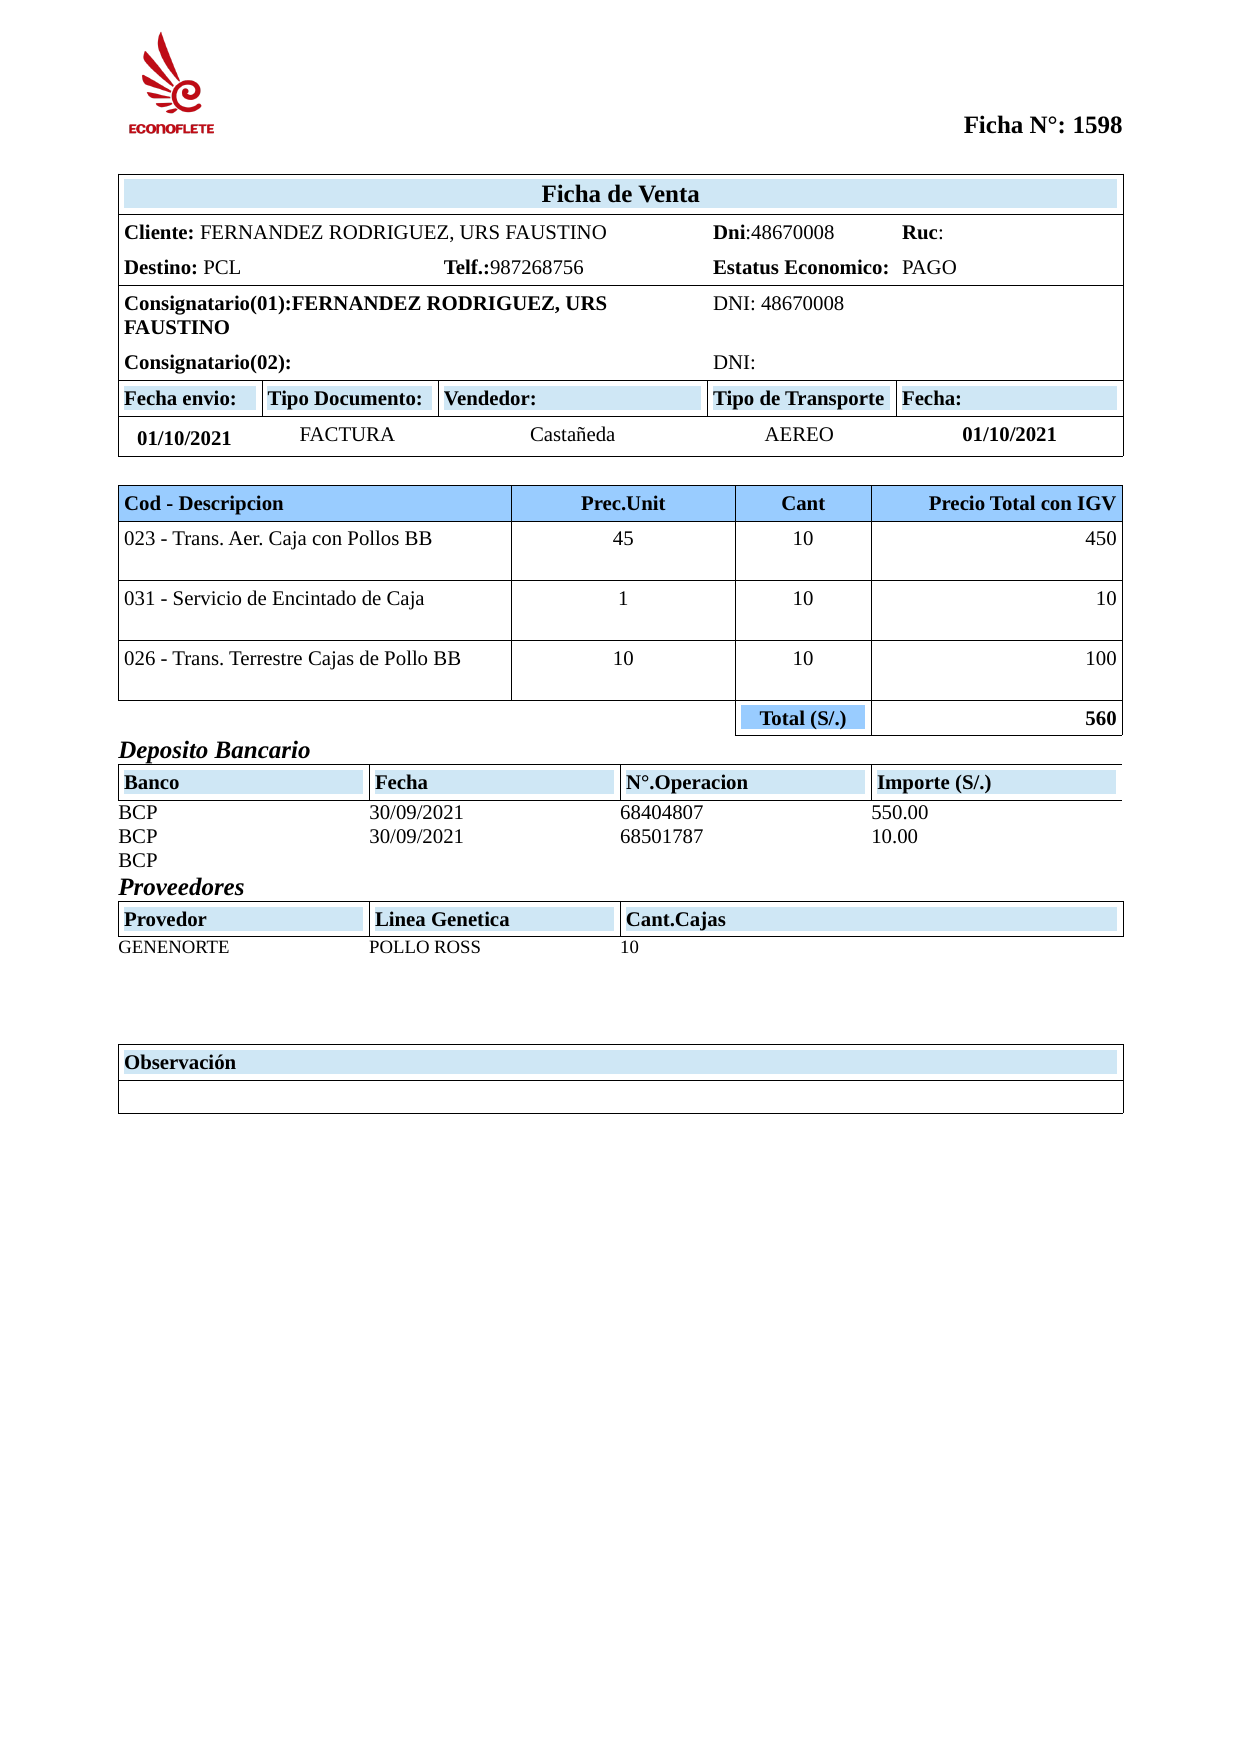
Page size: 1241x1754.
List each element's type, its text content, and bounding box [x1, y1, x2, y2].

table_cell [118, 1001, 369, 1023]
table_cell 100 [872, 641, 1122, 699]
table_cell BCP [118, 801, 369, 824]
table_cell Estatus Economico: [707, 249, 896, 285]
table_cell [620, 958, 1123, 979]
table_cell Fecha: [897, 381, 1123, 416]
table_cell 01/10/2021 [119, 417, 262, 456]
text Deposito Bancario [118, 735, 1122, 764]
table_cell 68404807 [620, 801, 871, 824]
table_cell 10 [736, 522, 871, 580]
table_cell 68501787 [620, 824, 871, 848]
table_cell [118, 701, 511, 735]
table_cell Fecha envio: [119, 381, 262, 416]
table_cell Total (S/.) [736, 701, 871, 735]
table_cell [118, 958, 369, 979]
table_cell 30/09/2021 [369, 824, 620, 848]
table_cell [369, 958, 620, 979]
table_cell [620, 980, 1123, 1001]
table_cell Consignatario(02): [119, 345, 707, 380]
table_cell [871, 848, 1122, 872]
table_cell 10 [736, 641, 871, 699]
table_cell BCP [118, 848, 369, 872]
table_cell BCP [118, 824, 369, 848]
table_cell Castañeda [438, 417, 707, 456]
table_cell [119, 1081, 1123, 1113]
table_cell 026 - Trans. Terrestre Cajas de Pollo BB [119, 641, 511, 699]
table_cell 550.00 [871, 801, 1122, 824]
table_cell 10 [736, 581, 871, 640]
table_cell 45 [512, 522, 735, 580]
table_cell Dni:48670008 [707, 215, 896, 249]
table_cell Tipo Documento: [263, 381, 438, 416]
table_cell Telf.:987268756 [438, 249, 707, 285]
table_cell 10.00 [871, 824, 1122, 848]
table_cell 031 - Servicio de Encintado de Caja [119, 581, 511, 640]
table_cell [620, 1001, 1123, 1023]
table_cell Vendedor: [439, 381, 707, 416]
text Proveedores [118, 872, 1122, 901]
table_header N°.Operacion [621, 765, 871, 800]
table_cell Ruc: [896, 215, 1123, 249]
table_cell Destino: PCL [119, 249, 438, 285]
table_cell [118, 1023, 369, 1044]
table_cell [369, 1023, 620, 1044]
table_cell [620, 1023, 1123, 1044]
table_cell [511, 701, 735, 735]
table_cell 10 [872, 581, 1122, 640]
table_cell 30/09/2021 [369, 801, 620, 824]
table_header Precio Total con IGV [872, 486, 1122, 521]
table_header Importe (S/.) [872, 765, 1122, 800]
table_header Cod - Descripcion [119, 486, 511, 521]
table_cell POLLO ROSS [369, 937, 620, 958]
picture [118, 31, 225, 134]
table_header Banco [119, 765, 369, 800]
table_header Linea Genetica [370, 902, 620, 936]
table_cell 560 [872, 701, 1122, 735]
table_header Cant.Cajas [621, 902, 1123, 936]
table_cell FACTURA [262, 417, 438, 456]
table_header Cant [736, 486, 871, 521]
table_cell 10 [512, 641, 735, 699]
table_cell DNI: 48670008 [707, 286, 1123, 344]
table_cell [620, 848, 871, 872]
table_cell Tipo de Transporte [708, 381, 896, 416]
table_header Provedor [119, 902, 369, 936]
table_header Prec.Unit [512, 486, 735, 521]
table_cell PAGO [896, 249, 1123, 285]
table_cell 1 [512, 581, 735, 640]
table_cell DNI: [707, 345, 1123, 380]
table_cell 01/10/2021 [896, 417, 1123, 456]
table_cell AEREO [707, 417, 896, 456]
table_cell Consignatario(01):FERNANDEZ RODRIGUEZ, URS FAUSTINO [119, 286, 707, 344]
table_cell [369, 1001, 620, 1023]
table_cell [118, 980, 369, 1001]
table_cell [369, 980, 620, 1001]
table_cell Cliente: FERNANDEZ RODRIGUEZ, URS FAUSTINO [119, 215, 707, 249]
table_header Observación [119, 1045, 1123, 1080]
table_header Ficha de Venta [119, 175, 1123, 214]
table_cell 10 [620, 937, 1123, 958]
table_cell [369, 848, 620, 872]
table_cell GENENORTE [118, 937, 369, 958]
table_header Fecha [370, 765, 620, 800]
table_cell 023 - Trans. Aer. Caja con Pollos BB [119, 522, 511, 580]
table_cell 450 [872, 522, 1122, 580]
